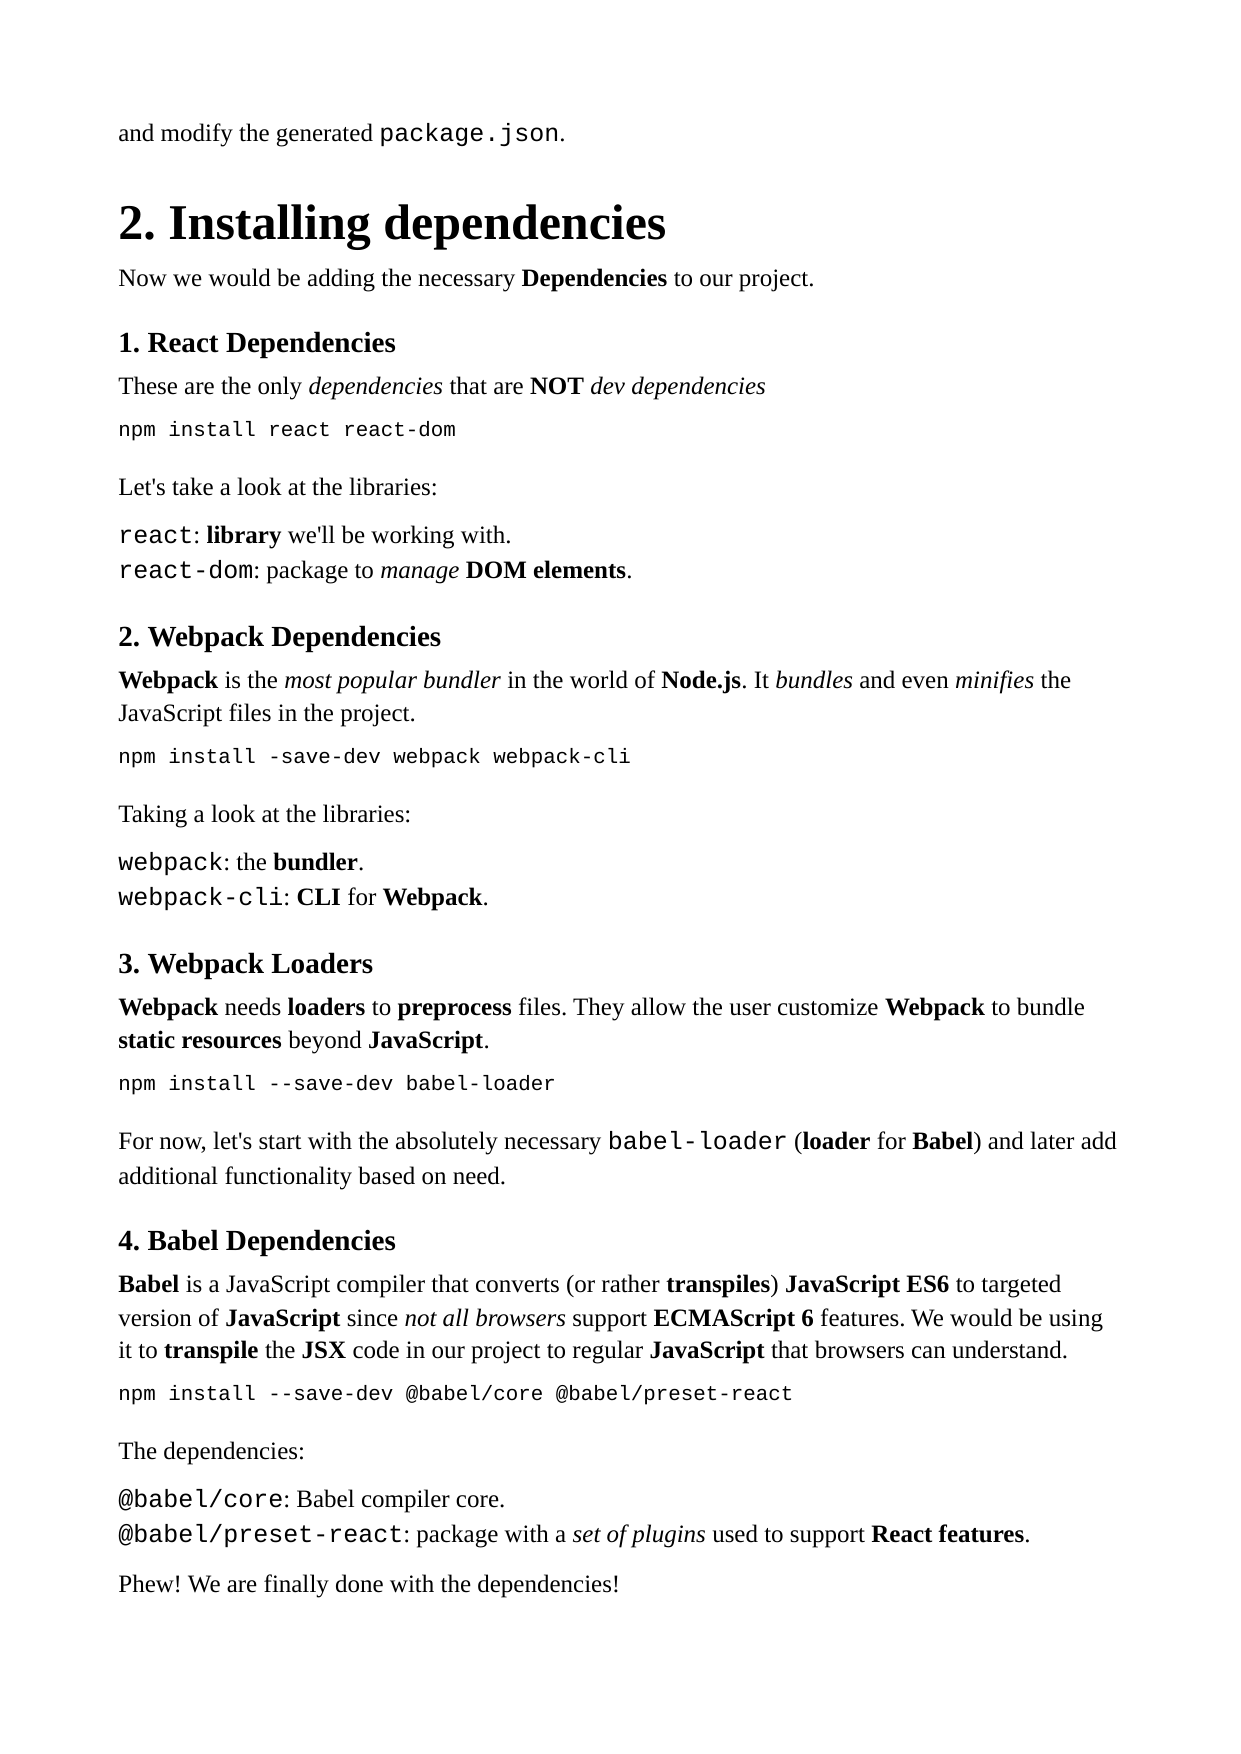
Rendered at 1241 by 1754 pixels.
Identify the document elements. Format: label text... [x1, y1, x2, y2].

text npm install -save-dev webpack webpack-cli [118, 746, 1122, 770]
text npm install --save-dev @babel/core @babel/preset-react [118, 1383, 1122, 1407]
text Now we would be adding the necessary Dependencies to our project. [118, 263, 1122, 292]
text webpack: the bundler. webpack-cli: CLI for Webpack. [118, 847, 1122, 913]
subtitle 2. Webpack Dependencies [118, 619, 1122, 653]
text For now, let's start with the absolutely necessary babel-loader (loader for Babel) and later add additional functionality based on need. [118, 1126, 1122, 1190]
text npm install react react-dom [118, 419, 1122, 443]
text npm install --save-dev babel-loader [118, 1073, 1122, 1097]
text The dependencies: [118, 1436, 1122, 1465]
text Webpack needs loaders to preprocess files. They allow the user customize Webpack to bundle static resources beyond JavaScript. [118, 992, 1122, 1054]
subtitle 4. Babel Dependencies [118, 1223, 1122, 1257]
text react: library we'll be working with. react-dom: package to manage DOM elements. [118, 520, 1122, 586]
subtitle 3. Webpack Loaders [118, 946, 1122, 980]
text Let's take a look at the libraries: [118, 472, 1122, 501]
text Babel is a JavaScript compiler that converts (or rather transpiles) JavaScript ES6 to targeted version of JavaScript since not all browsers support ECMAScript 6 features. We would be using it to transpile the JSX code in our project to regular JavaScript that browsers can understand. [118, 1269, 1122, 1364]
subtitle 2. Installing dependencies [118, 193, 1122, 251]
text Taking a look at the libraries: [118, 799, 1122, 828]
text @babel/core: Babel compiler core. @babel/preset-react: package with a set of plugins used to support React features. [118, 1484, 1122, 1550]
text and modify the generated package.json. [118, 118, 1122, 149]
subtitle 1. React Dependencies [118, 325, 1122, 359]
text These are the only dependencies that are NOT dev dependencies [118, 371, 1122, 400]
text Webpack is the most popular bundler in the world of Node.js. It bundles and even minifies the JavaScript files in the project. [118, 665, 1122, 727]
text Phew! We are finally done with the dependencies! [118, 1569, 1122, 1598]
